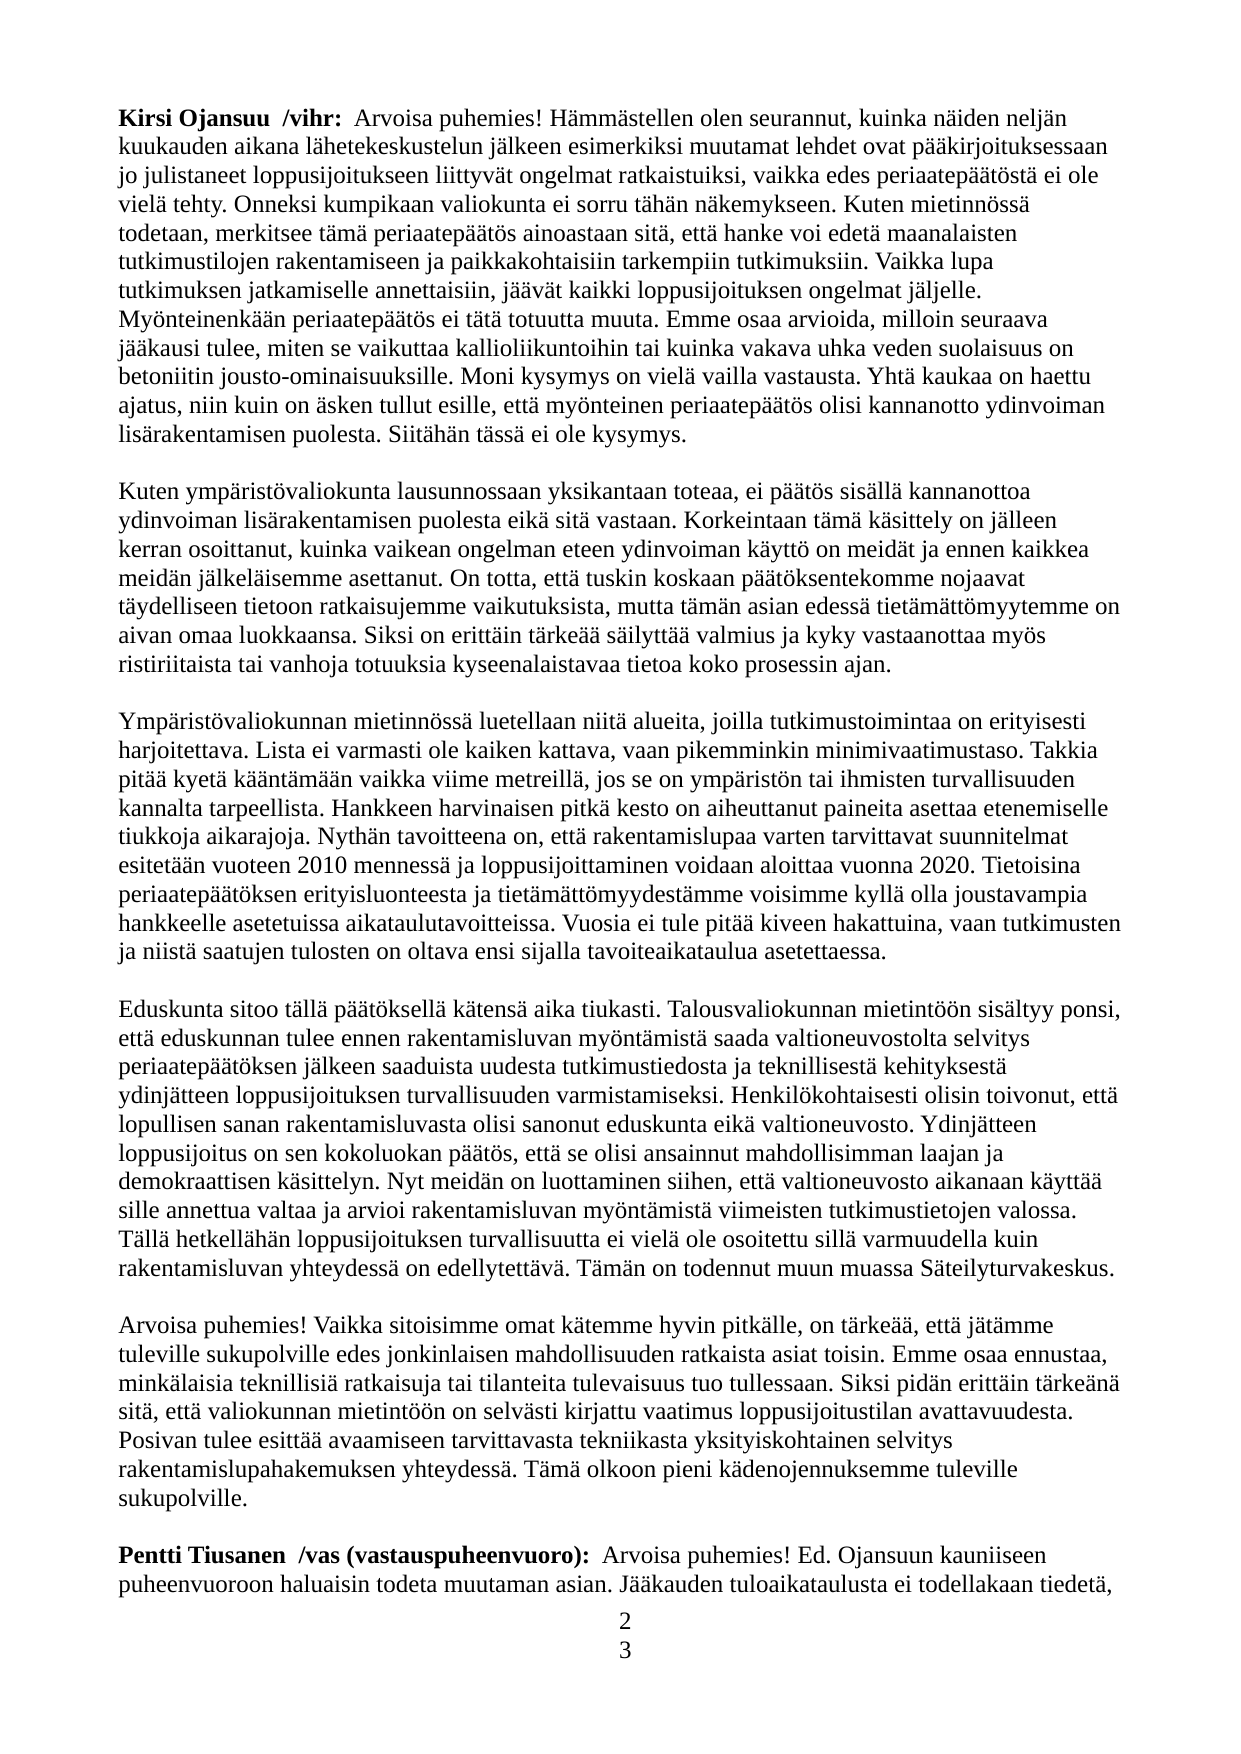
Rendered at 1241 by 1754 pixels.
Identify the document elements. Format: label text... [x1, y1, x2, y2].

text Arvoisa puhemies! Vaikka sitoisimme omat kätemme hyvin pitkälle, on tärkeää, että jätämme tuleville sukupolville edes jonkinlaisen mahdollisuuden ratkaista asiat toisin. Emme osaa ennustaa, minkälaisia teknillisiä ratkaisuja tai tilanteita tulevaisuus tuo tullessaan. Siksi pidän erittäin tärkeänä sitä, että valiokunnan mietintöön on selvästi kirjattu vaatimus loppusijoitustilan avattavuudesta. Posivan tulee esittää avaamiseen tarvittavasta tekniikasta yksityiskohtainen selvitys rakentamislupahakemuksen yhteydessä. Tämä olkoon pieni kädenojennuksemme tuleville sukupolville. [118, 1310, 1122, 1511]
text Pentti Tiusanen /vas (vastauspuheenvuoro): Arvoisa puhemies! Ed. Ojansuun kauniiseen puheenvuoroon haluaisin todeta muutaman asian. Jääkauden tuloaikataulusta ei todellakaan tiedetä, [118, 1540, 1122, 1598]
text Eduskunta sitoo tällä päätöksellä kätensä aika tiukasti. Talousvaliokunnan mietintöön sisältyy ponsi, että eduskunnan tulee ennen rakentamisluvan myöntämistä saada valtioneuvostolta selvitys periaatepäätöksen jälkeen saaduista uudesta tutkimustiedosta ja teknillisestä kehityksestä ydinjätteen loppusijoituksen turvallisuuden varmistamiseksi. Henkilökohtaisesti olisin toivonut, että lopullisen sanan rakentamisluvasta olisi sanonut eduskunta eikä valtioneuvosto. Ydinjätteen loppusijoitus on sen kokoluokan päätös, että se olisi ansainnut mahdollisimman laajan ja demokraattisen käsittelyn. Nyt meidän on luottaminen siihen, että valtioneuvosto aikanaan käyttää sille annettua valtaa ja arvioi rakentamisluvan myöntämistä viimeisten tutkimustietojen valossa. Tällä hetkellähän loppusijoituksen turvallisuutta ei vielä ole osoitettu sillä varmuudella kuin rakentamisluvan yhteydessä on edellytettävä. Tämän on todennut muun muassa Säteilyturvakeskus. [118, 994, 1122, 1281]
text Ympäristövaliokunnan mietinnössä luetellaan niitä alueita, joilla tutkimustoimintaa on erityisesti harjoitettava. Lista ei varmasti ole kaiken kattava, vaan pikemminkin minimivaatimustaso. Takkia pitää kyetä kääntämään vaikka viime metreillä, jos se on ympäristön tai ihmisten turvallisuuden kannalta tarpeellista. Hankkeen harvinaisen pitkä kesto on aiheuttanut paineita asettaa etenemiselle tiukkoja aikarajoja. Nythän tavoitteena on, että rakentamislupaa varten tarvittavat suunnitelmat esitetään vuoteen 2010 mennessä ja loppusijoittaminen voidaan aloittaa vuonna 2020. Tietoisina periaatepäätöksen erityisluonteesta ja tietämättömyydestämme voisimme kyllä olla joustavampia hankkeelle asetetuissa aikataulutavoitteissa. Vuosia ei tule pitää kiveen hakattuina, vaan tutkimusten ja niistä saatujen tulosten on oltava ensi sijalla tavoiteaikataulua asetettaessa. [118, 706, 1122, 965]
text Kuten ympäristövaliokunta lausunnossaan yksikantaan toteaa, ei päätös sisällä kannanottoa ydinvoiman lisärakentamisen puolesta eikä sitä vastaan. Korkeintaan tämä käsittely on jälleen kerran osoittanut, kuinka vaikean ongelman eteen ydinvoiman käyttö on meidät ja ennen kaikkea meidän jälkeläisemme asettanut. On totta, että tuskin koskaan päätöksentekomme nojaavat täydelliseen tietoon ratkaisujemme vaikutuksista, mutta tämän asian edessä tietämättömyytemme on aivan omaa luokkaansa. Siksi on erittäin tärkeää säilyttää valmius ja kyky vastaanottaa myös ristiriitaista tai vanhoja totuuksia kyseenalaistavaa tietoa koko prosessin ajan. [118, 476, 1122, 678]
text Kirsi Ojansuu /vihr: Arvoisa puhemies! Hämmästellen olen seurannut, kuinka näiden neljän kuukauden aikana lähetekeskustelun jälkeen esimerkiksi muutamat lehdet ovat pääkirjoituksessaan jo julistaneet loppusijoitukseen liittyvät ongelmat ratkaistuiksi, vaikka edes periaatepäätöstä ei ole vielä tehty. Onneksi kumpikaan valiokunta ei sorru tähän näkemykseen. Kuten mietinnössä todetaan, merkitsee tämä periaatepäätös ainoastaan sitä, että hanke voi edetä maanalaisten tutkimustilojen rakentamiseen ja paikkakohtaisiin tarkempiin tutkimuksiin. Vaikka lupa tutkimuksen jatkamiselle annettaisiin, jäävät kaikki loppusijoituksen ongelmat jäljelle. Myönteinenkään periaatepäätös ei tätä totuutta muuta. Emme osaa arvioida, milloin seuraava jääkausi tulee, miten se vaikuttaa kallioliikuntoihin tai kuinka vakava uhka veden suolaisuus on betoniitin jousto-ominaisuuksille. Moni kysymys on vielä vailla vastausta. Yhtä kaukaa on haettu ajatus, niin kuin on äsken tullut esille, että myönteinen periaatepäätös olisi kannanotto ydinvoiman lisärakentamisen puolesta. Siitähän tässä ei ole kysymys. [118, 103, 1122, 448]
